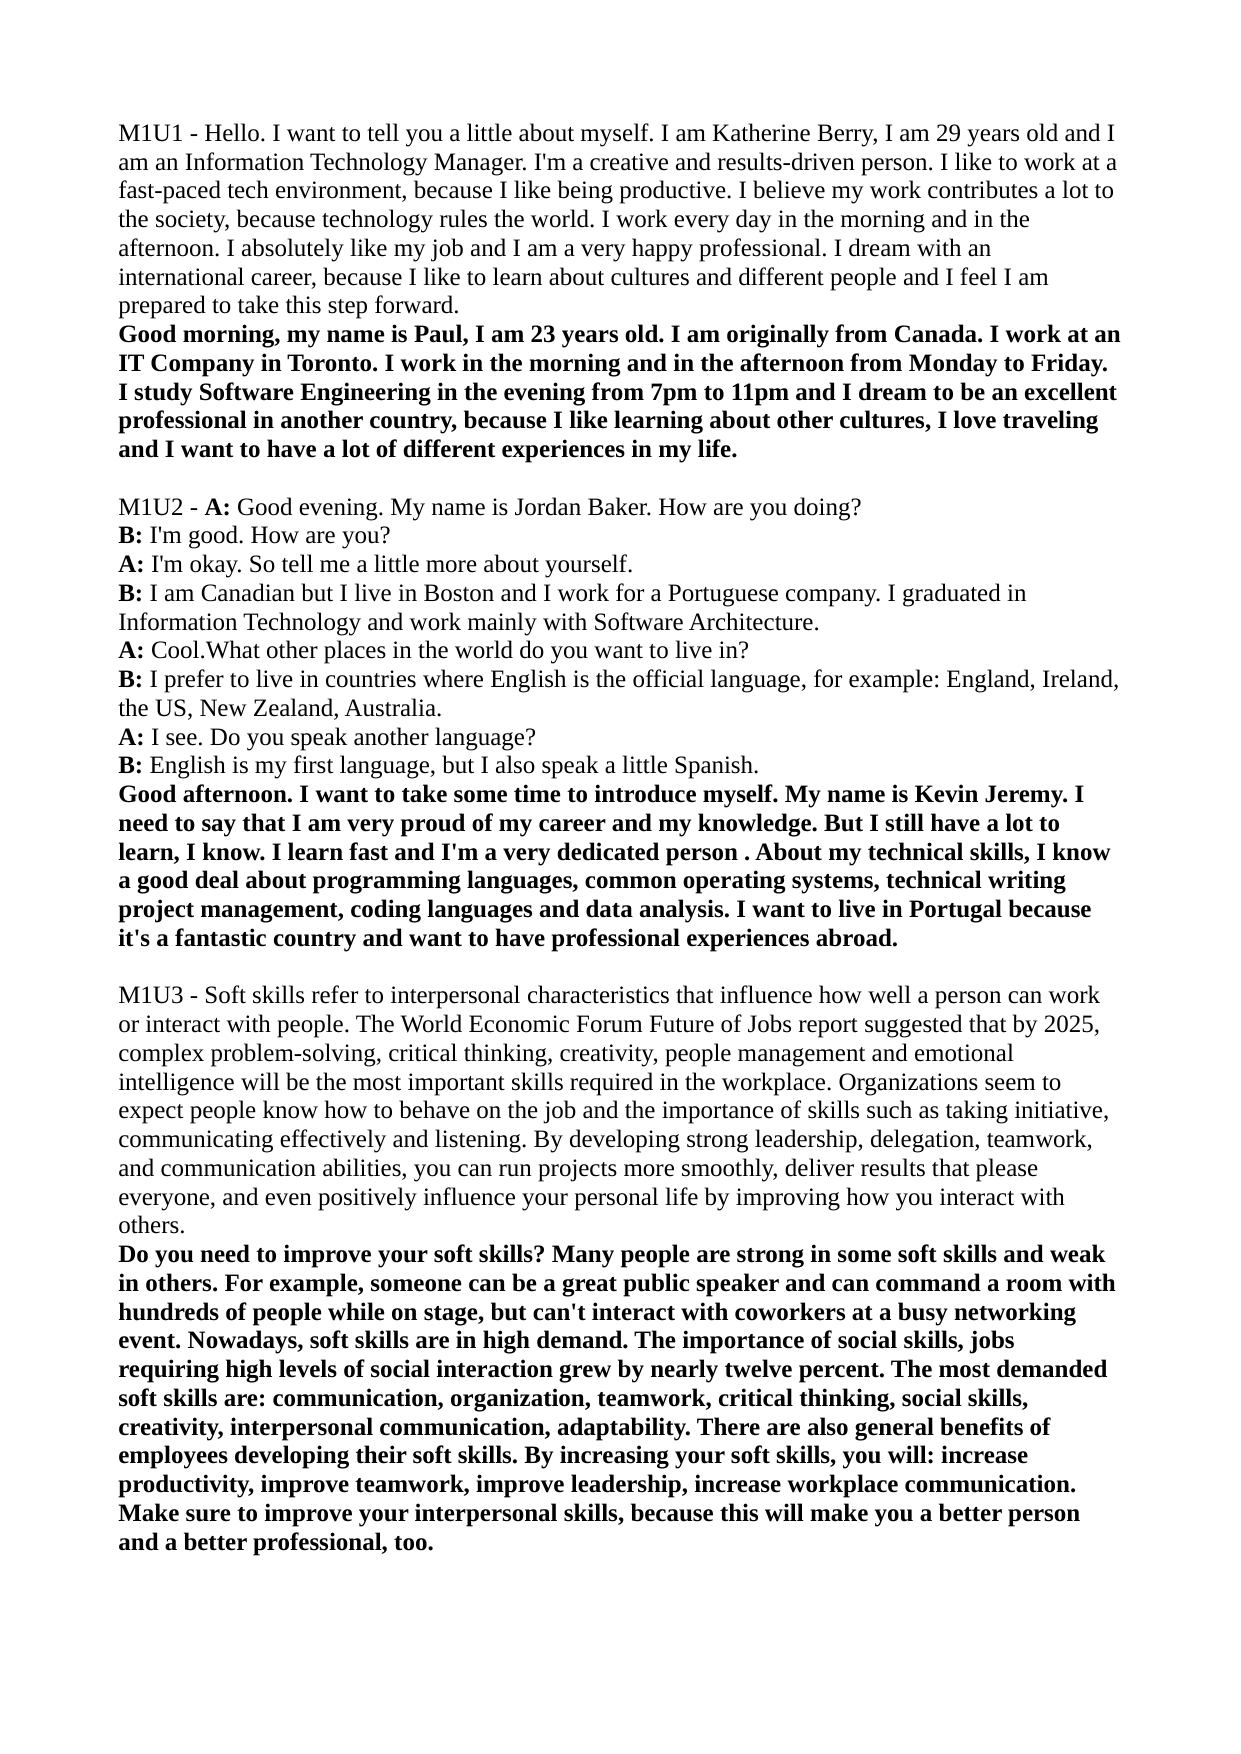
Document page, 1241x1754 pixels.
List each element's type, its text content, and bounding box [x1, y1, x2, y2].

text Good morning, my name is Paul, I am 23 years old. I am originally from Canada. I work at an IT Company in Toronto. I work in the morning and in the afternoon from Monday to Friday. I study Software Engineering in the evening from 7pm to 11pm and I dream to be an excellent professional in another country, because I like learning about other cultures, I love traveling and I want to have a lot of different experiences in my life. [118, 319, 1122, 463]
text M1U2 - A: Good evening. My name is Jordan Baker. How are you doing? B: I'm good. How are you? A: I'm okay. So tell me a little more about yourself. B: I am Canadian but I live in Boston and I work for a Portuguese company. I graduated in Information Technology and work mainly with Software Architecture. A: Cool.What other places in the world do you want to live in? B: I prefer to live in countries where English is the official language, for example: England, Ireland, the US, New Zealand, Australia. A: I see. Do you speak another language? B: English is my first language, but I also speak a little Spanish. [118, 492, 1122, 779]
text M1U1 - Hello. I want to tell you a little about myself. I am Katherine Berry, I am 29 years old and I am an Information Technology Manager. I'm a creative and results-driven person. I like to work at a fast-paced tech environment, because I like being productive. I believe my work contributes a lot to the society, because technology rules the world. I work every day in the morning and in the afternoon. I absolutely like my job and I am a very happy professional. I dream with an international career, because I like to learn about cultures and different people and I feel I am prepared to take this step forward. [118, 118, 1122, 319]
text M1U3 - Soft skills refer to interpersonal characteristics that influence how well a person can work or interact with people. The World Economic Forum Future of Jobs report suggested that by 2025, complex problem-solving, critical thinking, creativity, people management and emotional intelligence will be the most important skills required in the workplace. Organizations seem to expect people know how to behave on the job and the importance of skills such as taking initiative, communicating effectively and listening. By developing strong leadership, delegation, teamwork, and communication abilities, you can run projects more smoothly, deliver results that please everyone, and even positively influence your personal life by improving how you interact with others. [118, 981, 1122, 1239]
text Do you need to improve your soft skills? Many people are strong in some soft skills and weak in others. For example, someone can be a great public speaker and can command a room with hundreds of people while on stage, but can't interact with coworkers at a busy networking event. Nowadays, soft skills are in high demand. The importance of social skills, jobs requiring high levels of social interaction grew by nearly twelve percent. The most demanded soft skills are: communication, organization, teamwork, critical thinking, social skills, creativity, interpersonal communication, adaptability. There are also general benefits of employees developing their soft skills. By increasing your soft skills, you will: increase productivity, improve teamwork, improve leadership, increase workplace communication. Make sure to improve your interpersonal skills, because this will make you a better person and a better professional, too. [118, 1239, 1122, 1556]
text Good afternoon. I want to take some time to introduce myself. My name is Kevin Jeremy. I need to say that I am very proud of my career and my knowledge. But I still have a lot to learn, I know. I learn fast and I'm a very dedicated person . About my technical skills, I know a good deal about programming languages, common operating systems, technical writing project management, coding languages and data analysis. I want to live in Portugal because it's a fantastic country and want to have professional experiences abroad. [118, 779, 1122, 952]
